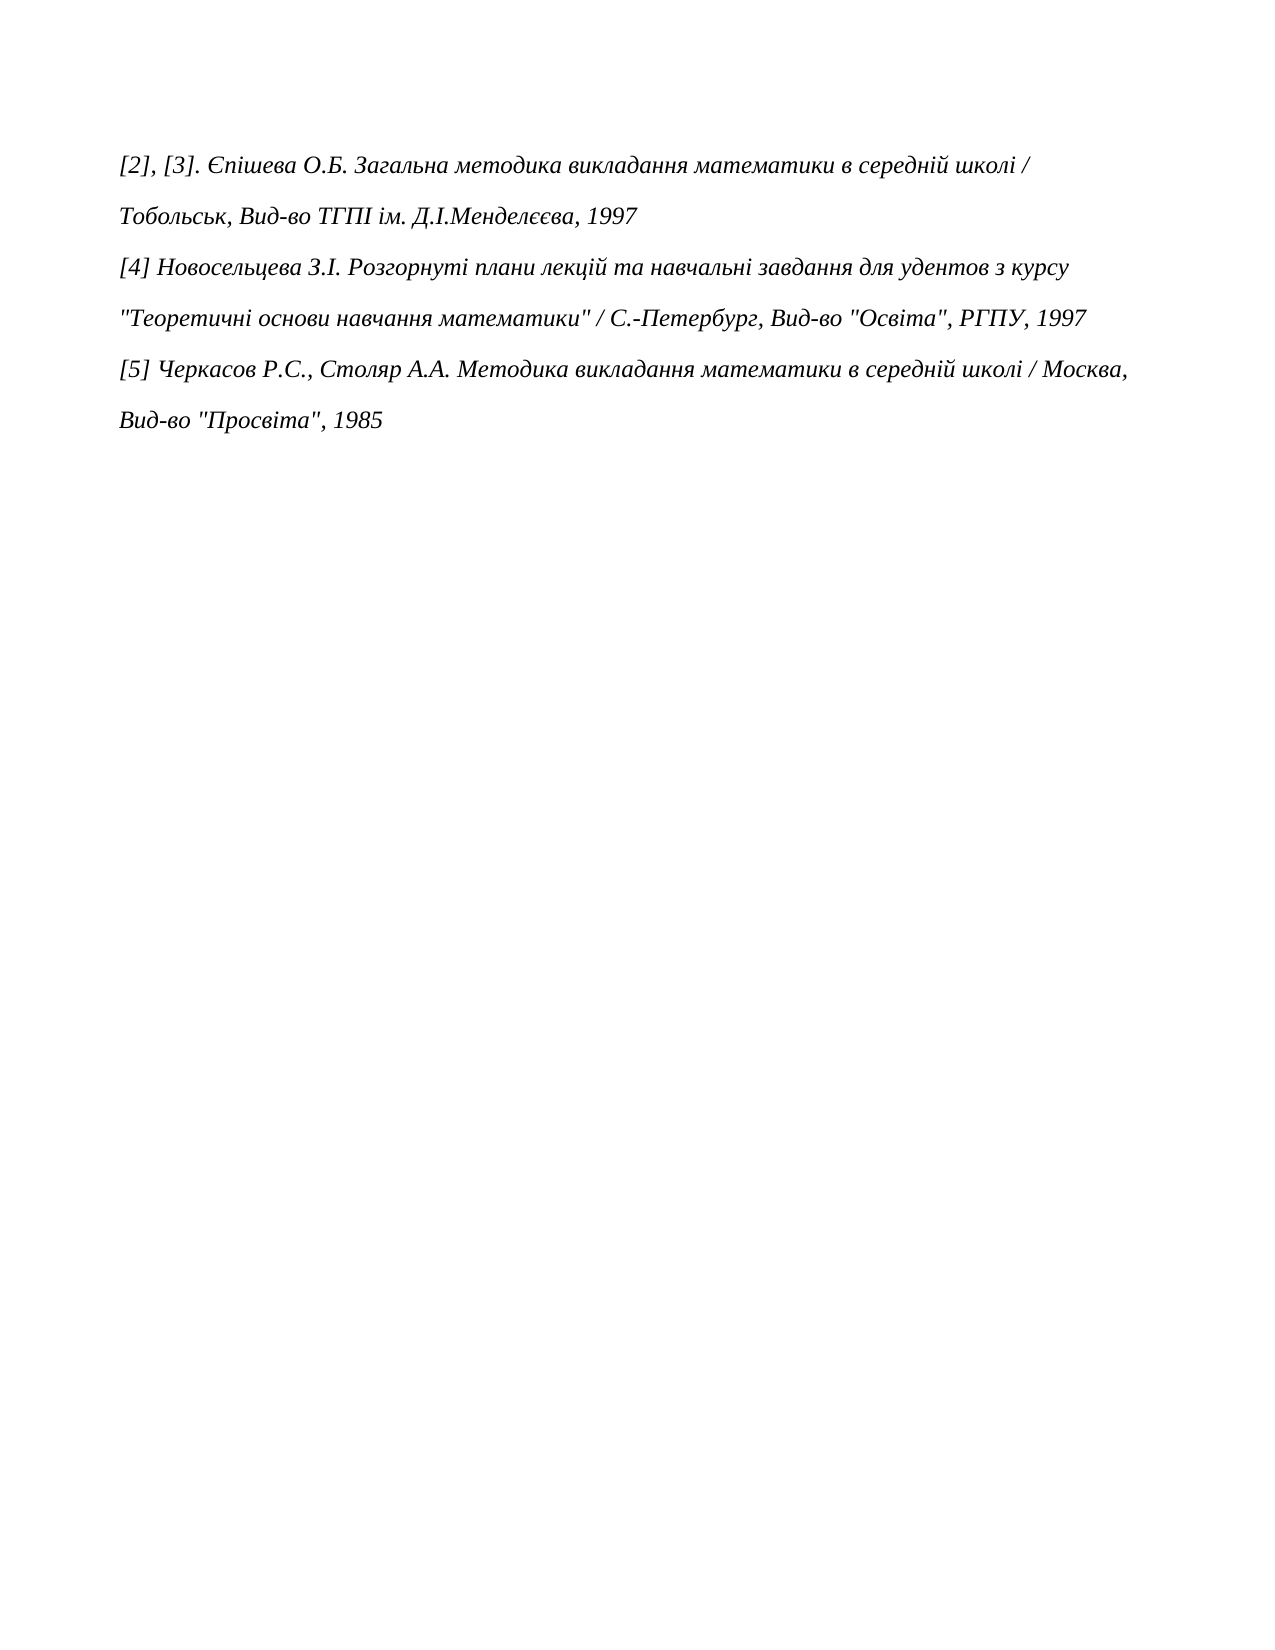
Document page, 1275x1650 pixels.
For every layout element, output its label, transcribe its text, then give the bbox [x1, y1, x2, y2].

text [4] Новосельцева З.І. Розгорнуті плани лекцій та навчальні завдання для удентов з курсу [118, 252, 1102, 281]
text "Теоретичні основи навчання математики" / С.-Петербург, Вид-во "Освіта", РГПУ, 1997 [118, 303, 1117, 332]
text Тобольськ, Вид-во ТГПІ ім. Д.І.Менделєєва, 1997 [118, 201, 668, 230]
text [5] Черкасов Р.С., Столяр А.А. Методика викладання математики в середній школі / Москва, [118, 354, 1154, 383]
text [2], [3]. Єпішева О.Б. Загальна методика викладання математики в середній школі / [118, 150, 1060, 179]
text Вид-во "Просвіта", 1985 [118, 405, 417, 434]
